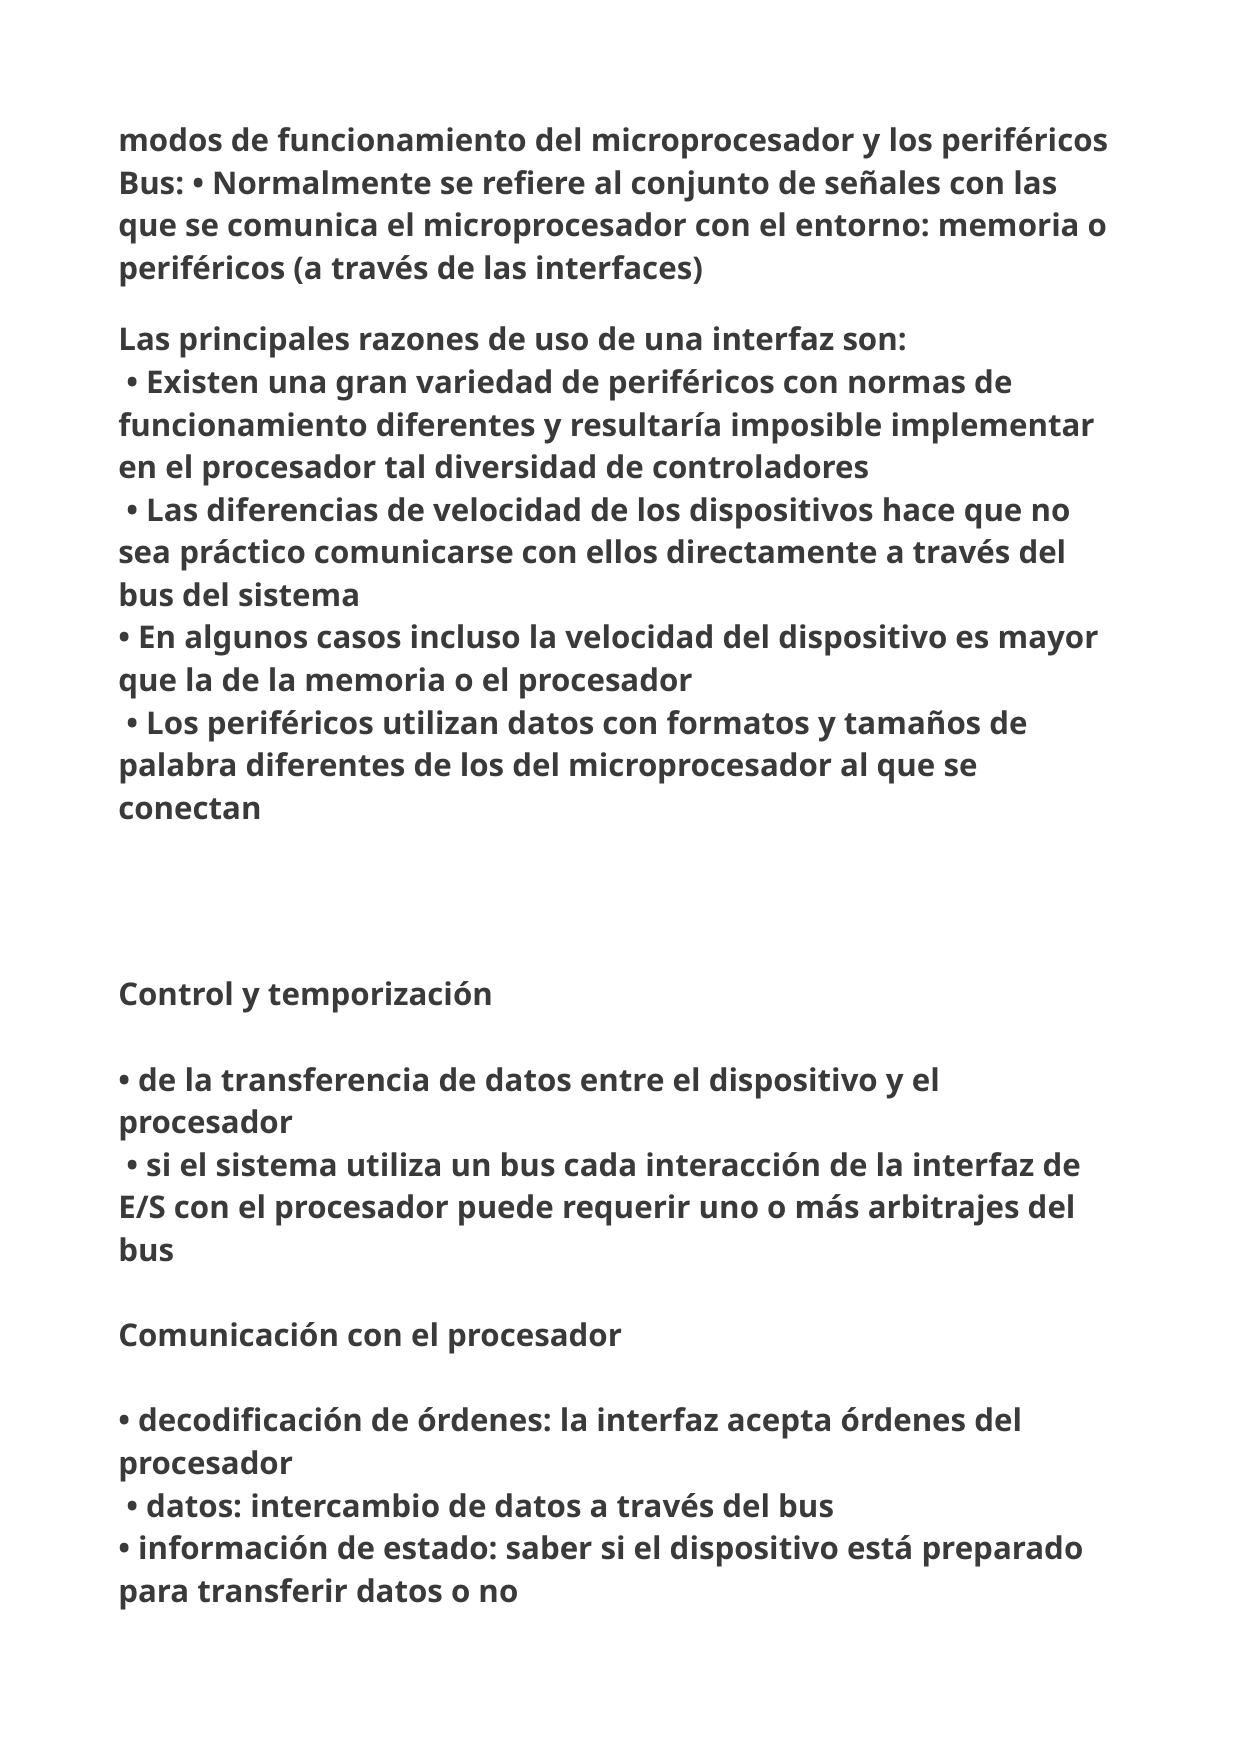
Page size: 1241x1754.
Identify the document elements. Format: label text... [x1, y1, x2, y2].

text Las principales razones de uso de una interfaz son: • Existen una gran variedad de periféricos con normas de funcionamiento diferentes y resultaría imposible implementar en el procesador tal diversidad de controladores • Las diferencias de velocidad de los dispositivos hace que no sea práctico comunicarse con ellos directamente a través del bus del sistema • En algunos casos incluso la velocidad del dispositivo es mayor que la de la memoria o el procesador • Los periféricos utilizan datos con formatos y tamaños de palabra diferentes de los del microprocesador al que se conectan [118, 317, 1122, 828]
text modos de funcionamiento del microprocesador y los periféricos Bus: • Normalmente se refiere al conjunto de señales con las que se comunica el microprocesador con el entorno: memoria o periféricos (a través de las interfaces) [118, 118, 1122, 288]
text Control y temporización • de la transferencia de datos entre el dispositivo y el procesador • si el sistema utiliza un bus cada interacción de la interfaz de E/S con el procesador puede requerir uno o más arbitrajes del bus [118, 972, 1122, 1271]
text Comunicación con el procesador [118, 1271, 1122, 1356]
text • decodificación de órdenes: la interfaz acepta órdenes del procesador • datos: intercambio de datos a través del bus • información de estado: saber si el dispositivo está preparado para transferir datos o no [118, 1356, 1122, 1611]
